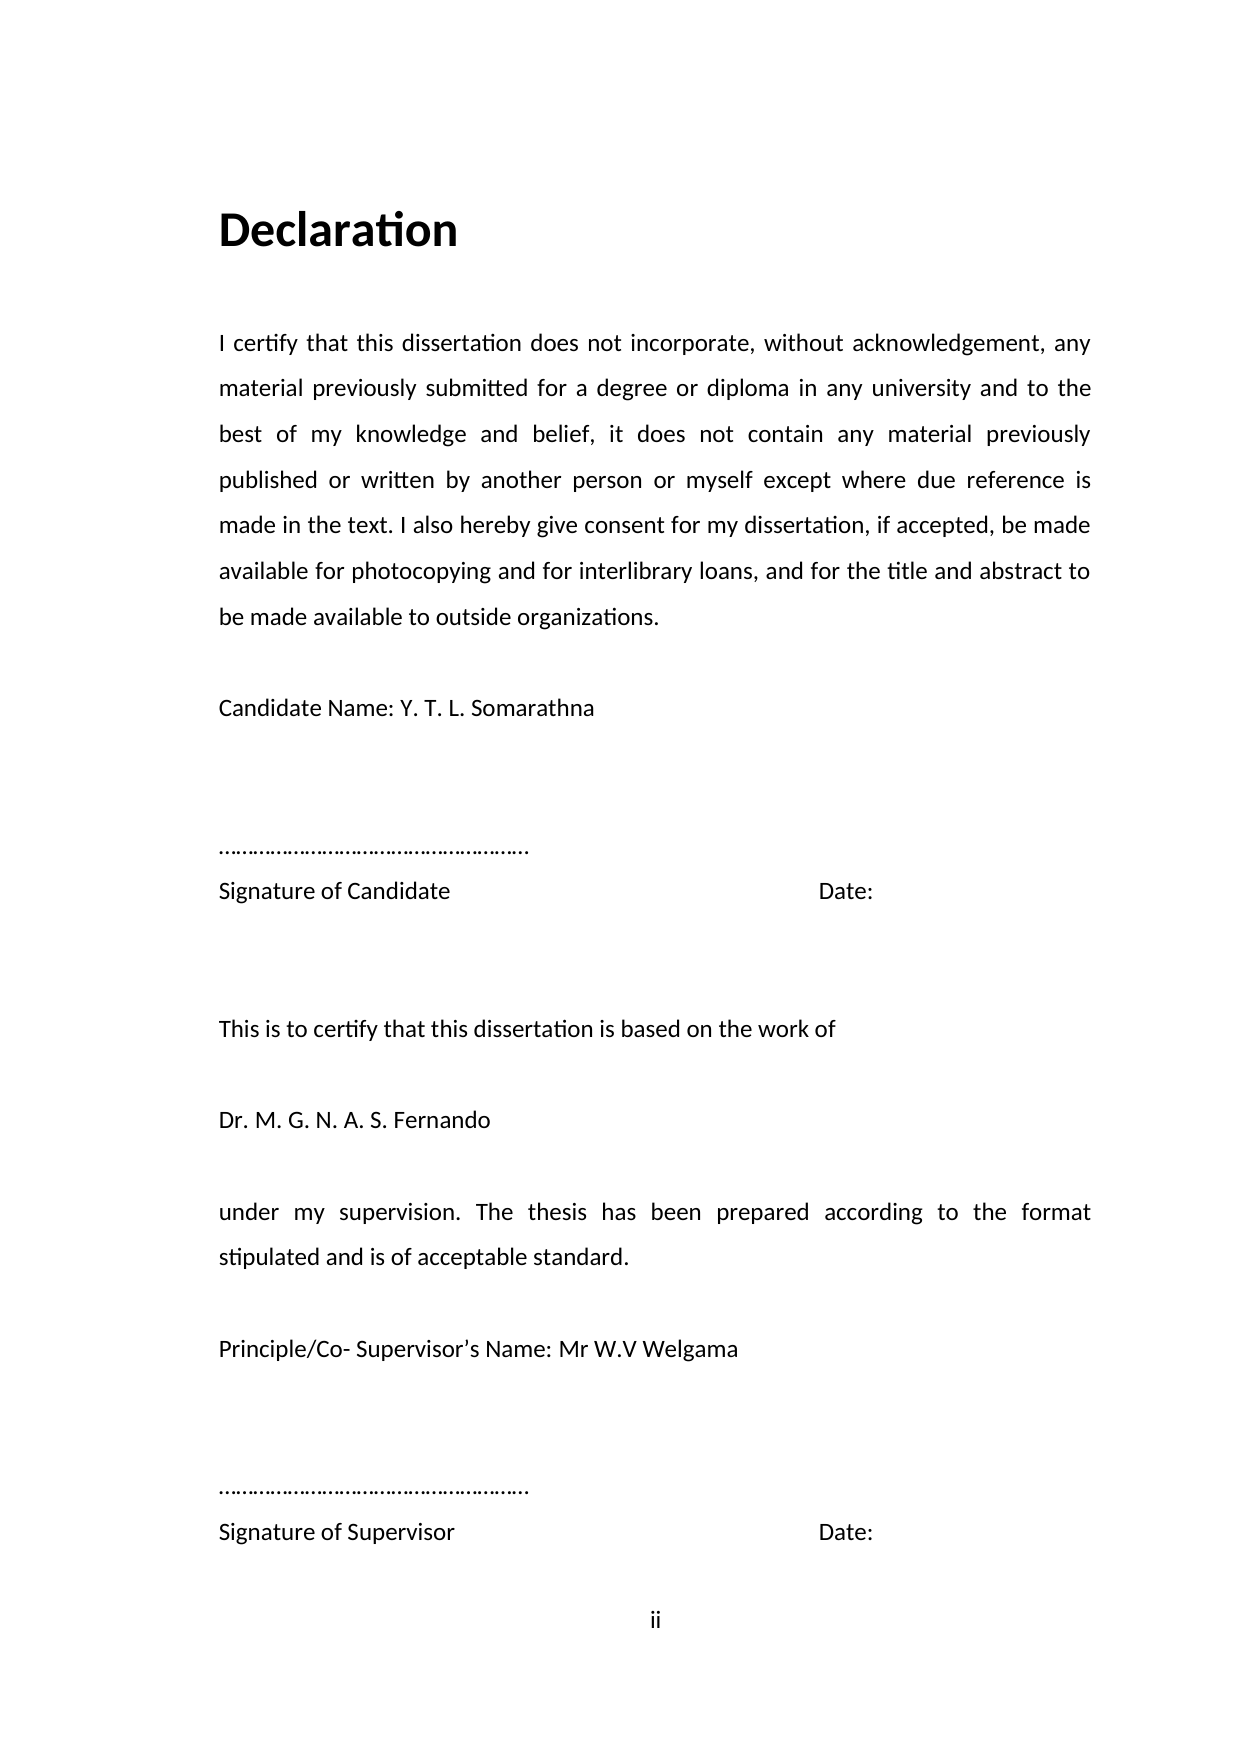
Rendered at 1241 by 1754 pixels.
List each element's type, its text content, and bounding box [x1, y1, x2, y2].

subtitle Declaration [218, 198, 1092, 259]
text I certify that this dissertation does not incorporate, without acknowledgement, any material previously submitted for a degree or diploma in any university and to the best of my knowledge and belief, it does not contain any material previously published or written by another person or myself except where due reference is made in the text. I also hereby give consent for my dissertation, if accepted, be made available for photocopying and for interlibrary loans, and for the title and abstract to be made available to outside organizations. [218, 327, 1092, 632]
text Signature of Candidate Date: [218, 876, 1092, 906]
text under my supervision. The thesis has been prepared according to the format stipulated and is of acceptable standard. [218, 1196, 1092, 1272]
text Candidate Name: Y. T. L. Somarathna [218, 693, 1092, 723]
text ……………………………………………… [218, 830, 1092, 860]
text ……………………………………………… [218, 1470, 1092, 1501]
text Signature of Supervisor Date: [218, 1516, 1092, 1546]
text This is to certify that this dissertation is based on the work of [218, 1013, 1092, 1043]
text Dr. M. G. N. A. S. Fernando [218, 1104, 1092, 1135]
text Principle/Co- Supervisor’s Name: Mr W.V Welgama [218, 1333, 1092, 1363]
